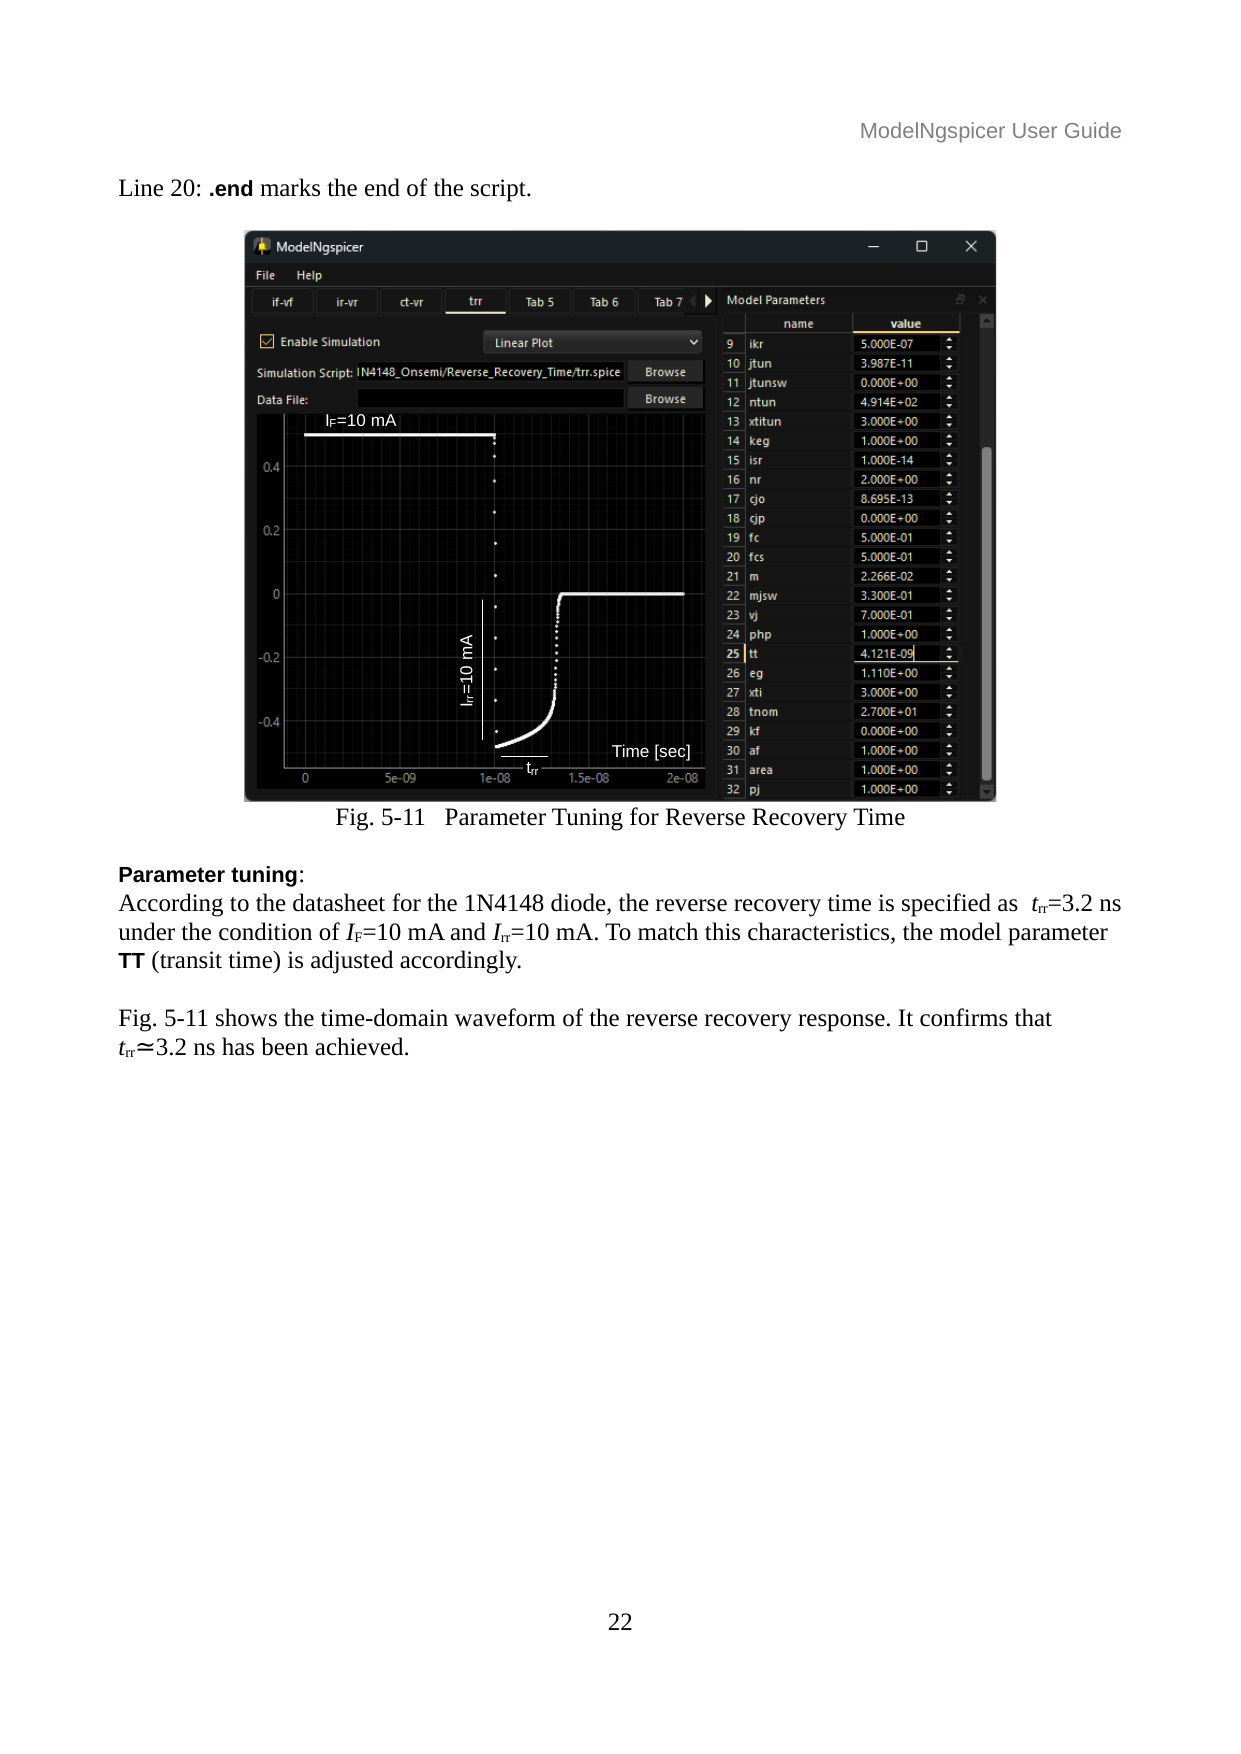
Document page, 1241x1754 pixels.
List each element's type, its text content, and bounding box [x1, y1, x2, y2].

text Line 20: .end marks the end of the script. [118, 173, 1122, 202]
text According to the datasheet for the 1N4148 diode, the reverse recovery time is specified as trr=3.2 ns under the condition of IF=10 mA and Irr=10 mA. To match this characteristics, the model parameter TT (transit time) is adjusted accordingly. [118, 888, 1122, 974]
text Parameter tuning: [118, 859, 1122, 888]
text Fig. 5-11 Parameter Tuning for Reverse Recovery Time [118, 230, 1122, 831]
text Fig. 5-11 shows the time-domain waveform of the reverse recovery response. It confirms that trr≃3.2 ns has been achieved. [118, 1003, 1122, 1061]
